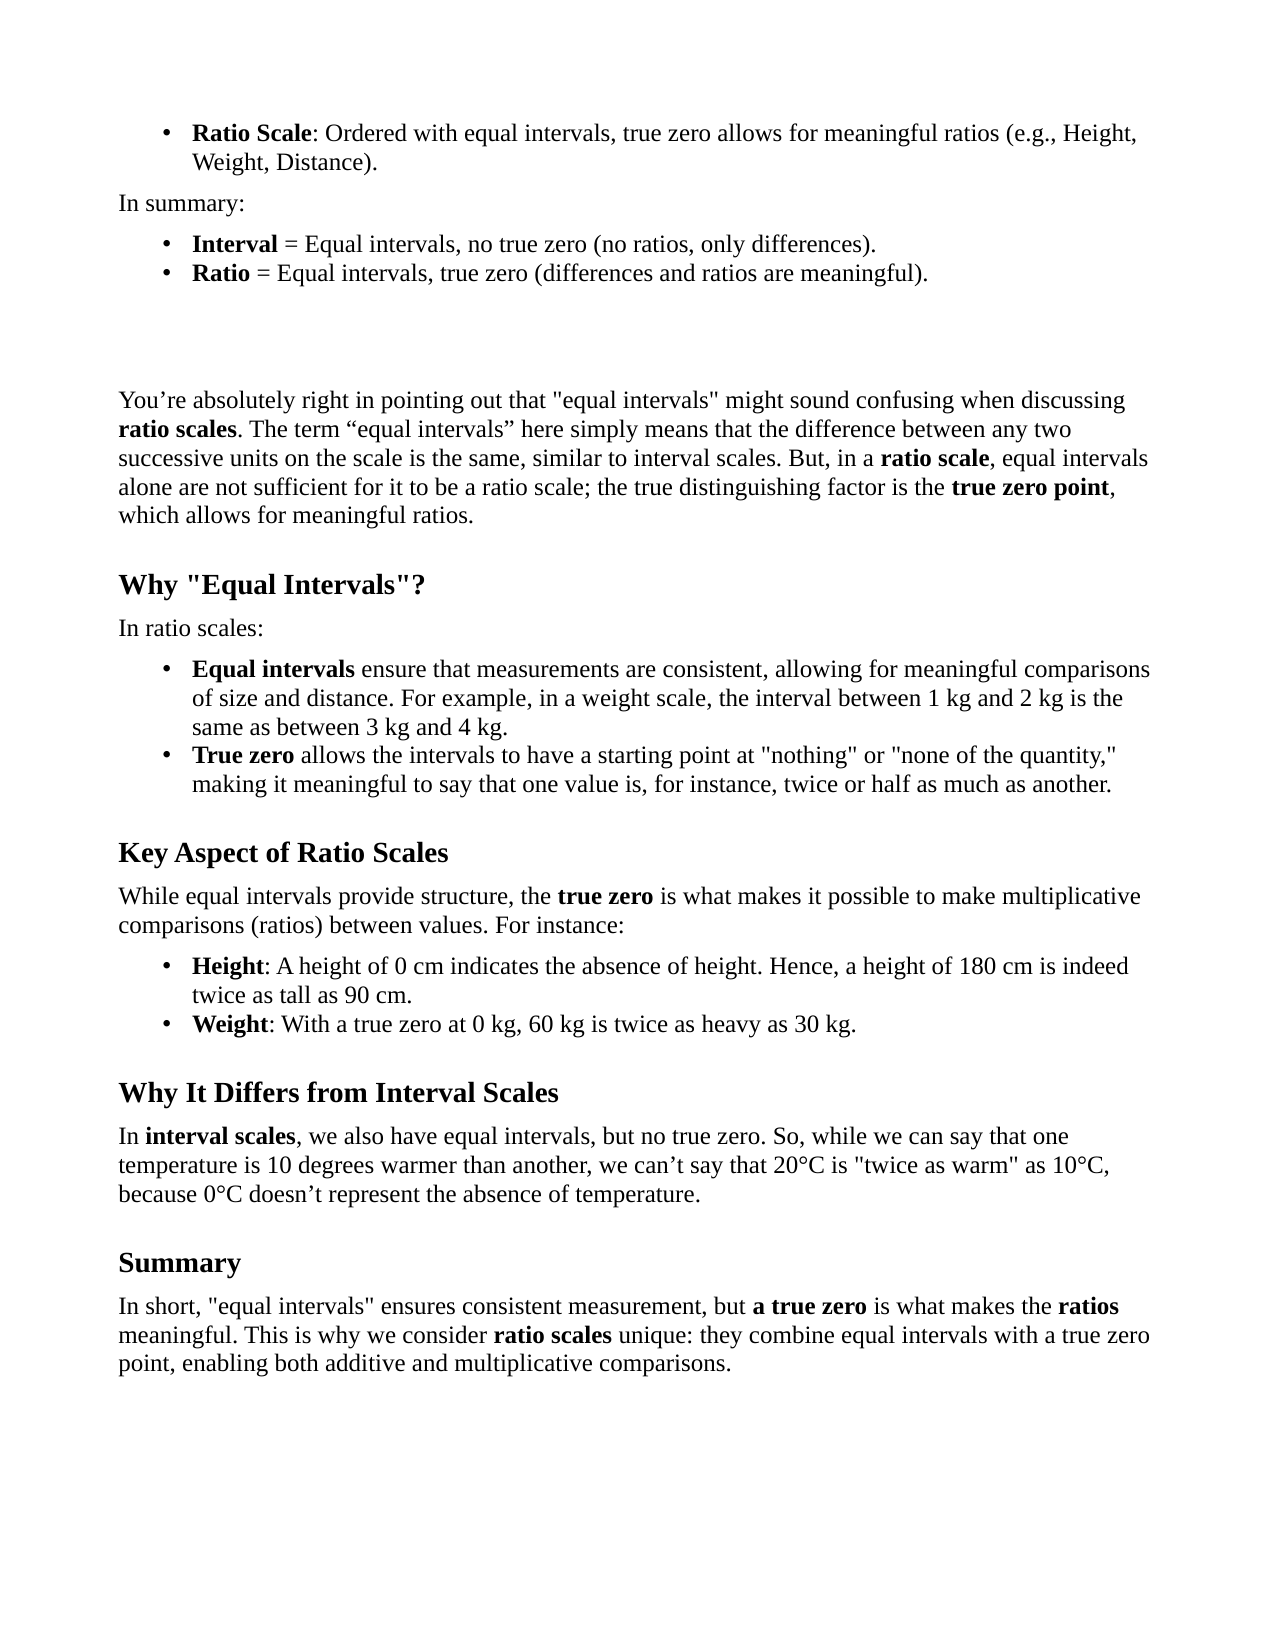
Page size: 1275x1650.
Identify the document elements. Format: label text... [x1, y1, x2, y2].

subtitle Key Aspect of Ratio Scales [118, 835, 1157, 869]
list Weight: With a true zero at 0 kg, 60 kg is twice as heavy as 30 kg. [162, 1009, 1157, 1038]
list Ratio = Equal intervals, true zero (differences and ratios are meaningful). [162, 258, 1157, 287]
list Ratio Scale: Ordered with equal intervals, true zero allows for meaningful ratios (e.g., Height, Weight, Distance). [162, 118, 1157, 176]
subtitle Why "Equal Intervals"? [118, 567, 1157, 600]
list Height: A height of 0 cm indicates the absence of height. Hence, a height of 180 cm is indeed twice as tall as 90 cm. [162, 951, 1157, 1009]
list Equal intervals ensure that measurements are consistent, allowing for meaningful comparisons of size and distance. For example, in a weight scale, the interval between 1 kg and 2 kg is the same as between 3 kg and 4 kg. [162, 654, 1157, 740]
text In summary: [118, 188, 1157, 217]
list True zero allows the intervals to have a starting point at "nothing" or "none of the quantity," making it meaningful to say that one value is, for instance, twice or half as much as another. [162, 740, 1157, 798]
text While equal intervals provide structure, the true zero is what makes it possible to make multiplicative comparisons (ratios) between values. For instance: [118, 881, 1157, 939]
text In interval scales, we also have equal intervals, but no true zero. So, while we can say that one temperature is 10 degrees warmer than another, we can’t say that 20°C is "twice as warm" as 10°C, because 0°C doesn’t represent the absence of temperature. [118, 1121, 1157, 1207]
subtitle Summary [118, 1245, 1157, 1278]
text In short, "equal intervals" ensures consistent measurement, but a true zero is what makes the ratios meaningful. This is why we consider ratio scales unique: they combine equal intervals with a true zero point, enabling both additive and multiplicative comparisons. [118, 1291, 1157, 1377]
list Interval = Equal intervals, no true zero (no ratios, only differences). [162, 229, 1157, 258]
text In ratio scales: [118, 613, 1157, 642]
text You’re absolutely right in pointing out that "equal intervals" might sound confusing when discussing ratio scales. The term “equal intervals” here simply means that the difference between any two successive units on the scale is the same, similar to interval scales. But, in a ratio scale, equal intervals alone are not sufficient for it to be a ratio scale; the true distinguishing factor is the true zero point, which allows for meaningful ratios. [118, 386, 1157, 529]
subtitle Why It Differs from Interval Scales [118, 1075, 1157, 1109]
